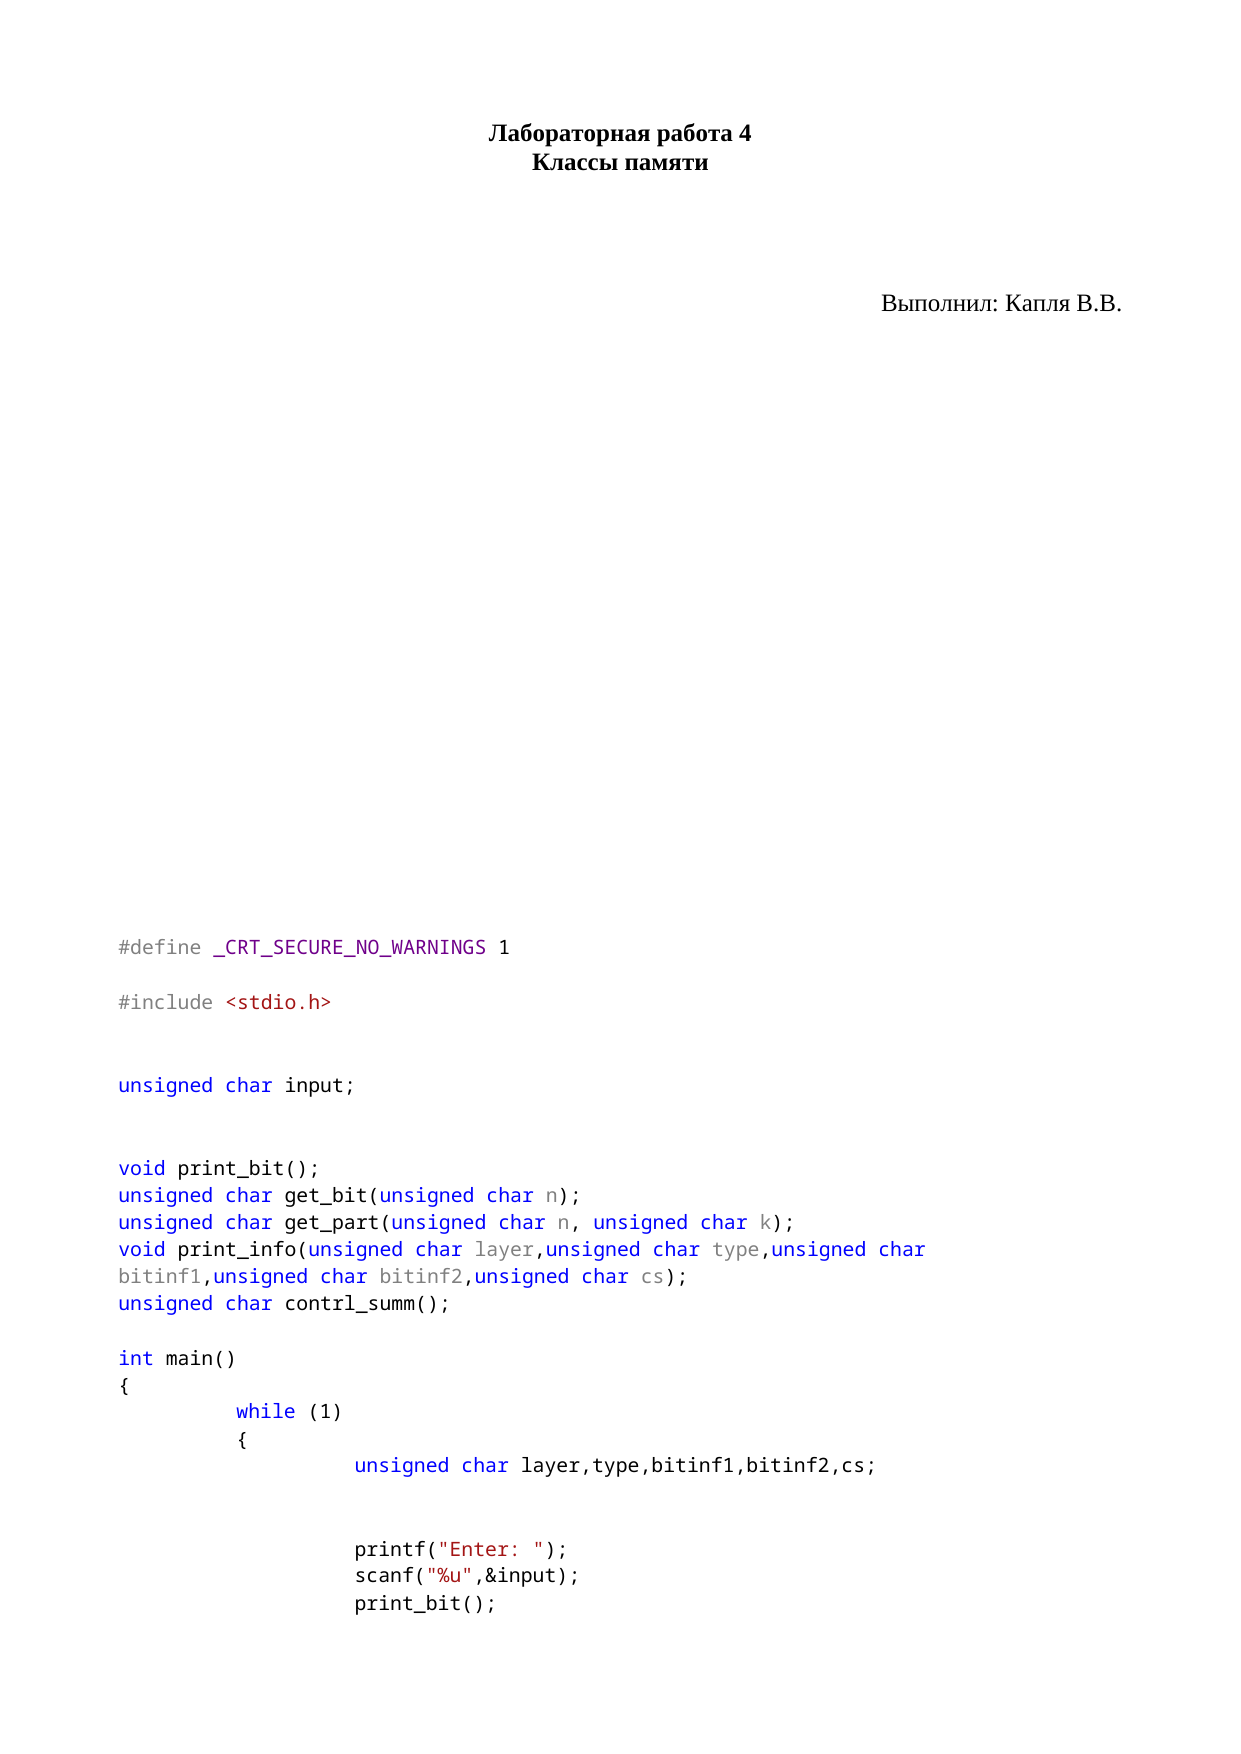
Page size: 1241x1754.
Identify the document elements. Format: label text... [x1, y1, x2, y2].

text void print_bit(); [118, 1154, 1122, 1181]
text void print_info(unsigned char layer,unsigned char type,unsigned char bitinf1,unsigned char bitinf2,unsigned char cs); [118, 1235, 1122, 1289]
text Классы памяти [118, 147, 1122, 176]
text Лабораторная работа 4 [118, 118, 1122, 147]
text unsigned char layer,type,bitinf1,bitinf2,cs; [118, 1452, 1122, 1479]
text { [118, 1371, 1122, 1398]
text { [118, 1425, 1122, 1452]
text unsigned char get_bit(unsigned char n); [118, 1181, 1122, 1208]
text int main() [118, 1344, 1122, 1371]
text scanf("%u",&input); [118, 1562, 1122, 1589]
text printf("Enter: "); [118, 1535, 1122, 1562]
text unsigned char get_part(unsigned char n, unsigned char k); [118, 1208, 1122, 1235]
text print_bit(); [118, 1589, 1122, 1616]
text #include <stdio.h> [118, 988, 1122, 1015]
text unsigned char contrl_summ(); [118, 1289, 1122, 1316]
text #define _CRT_SECURE_NO_WARNINGS 1 [118, 933, 1122, 960]
text unsigned char input; [118, 1071, 1122, 1098]
text while (1) [118, 1398, 1122, 1425]
text Выполнил: Капля В.В. [118, 288, 1122, 316]
